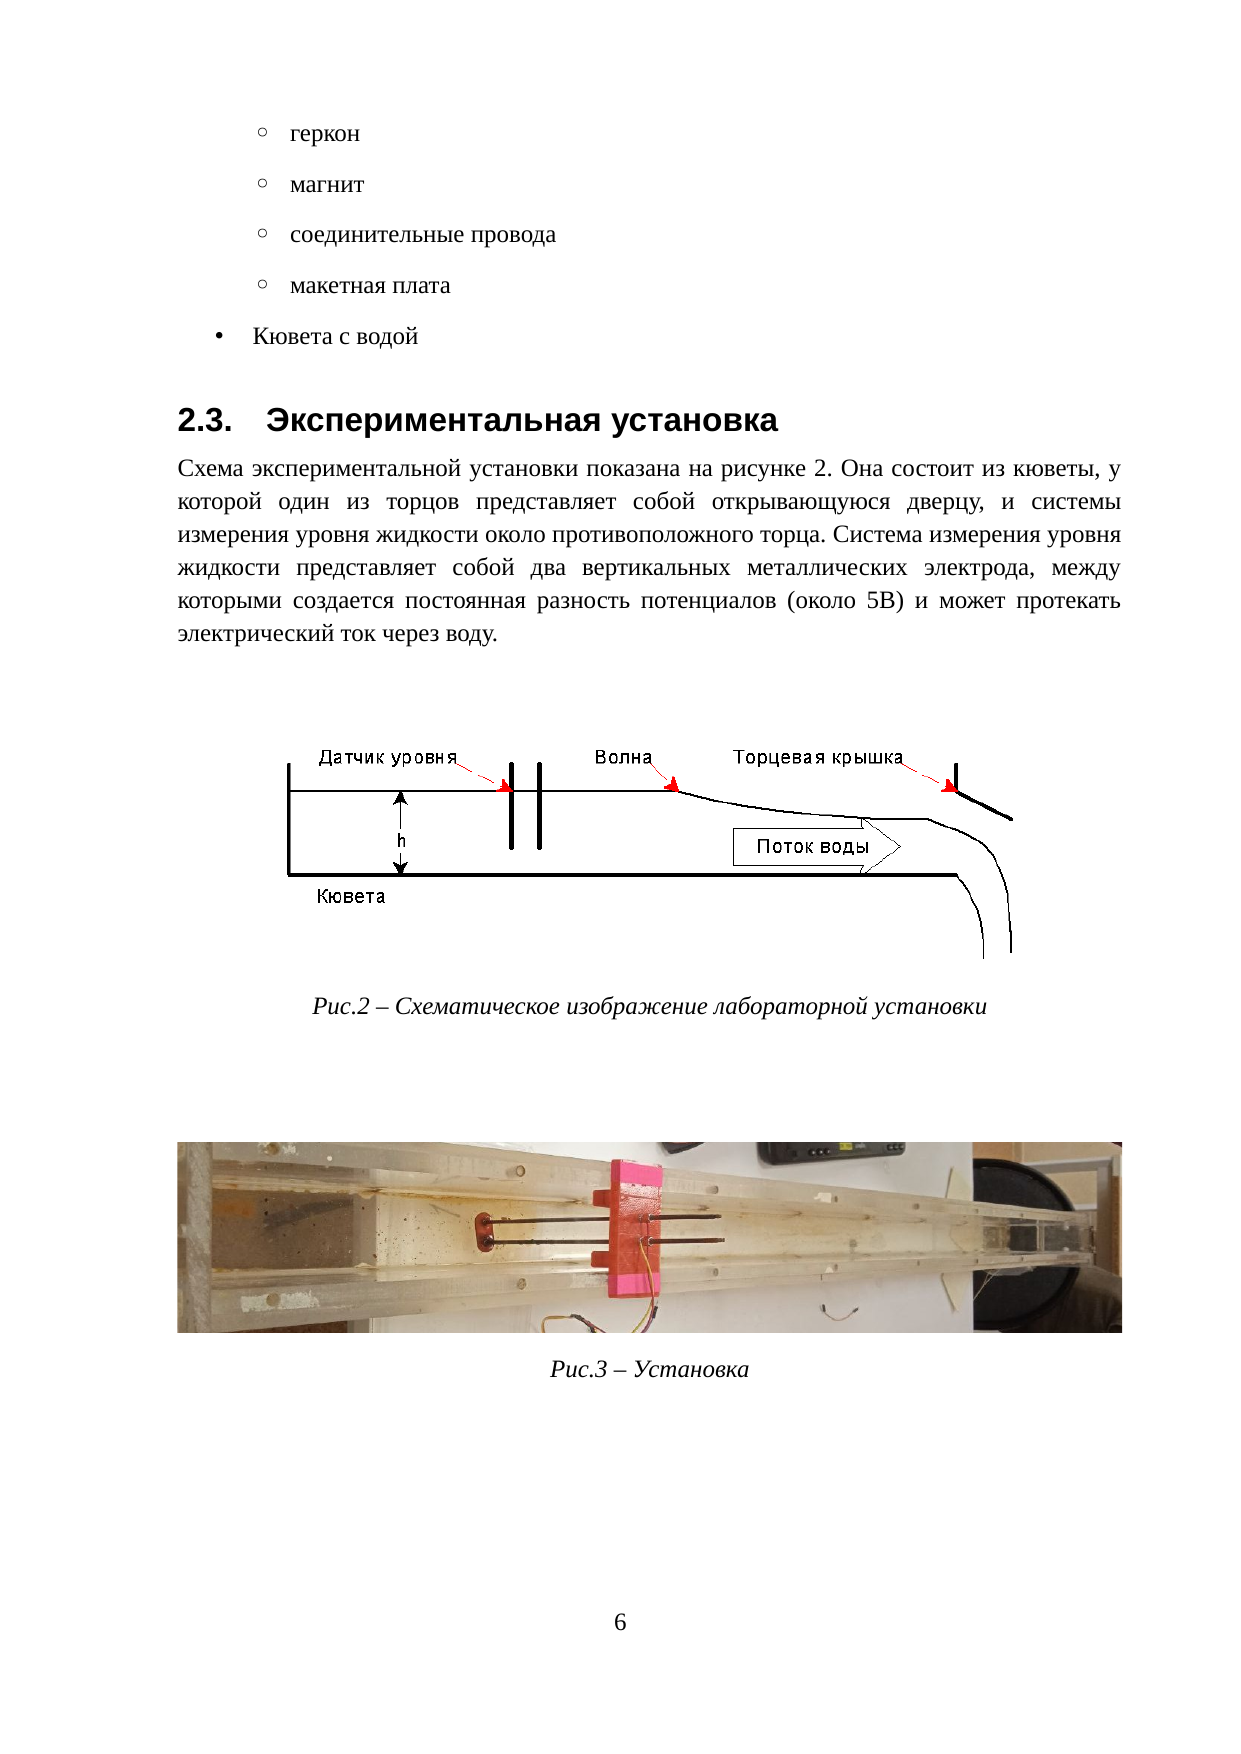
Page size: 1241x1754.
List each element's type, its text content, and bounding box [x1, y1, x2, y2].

list геркон [252, 118, 1122, 147]
picture [265, 725, 1034, 969]
text Схема экспериментальной установки показана на рисунке 2. Она состоит из кюветы, у которой один из торцов представляет собой открывающуюся дверцу, и системы измерения уровня жидкости около противоположного торца. Система измерения уровня жидкости представляет собой два вертикальных металлических электрода, между которыми создается постоянная разность потенциалов (около 5В) и может протекать электрический ток через воду. [177, 453, 1122, 647]
list магнит [252, 169, 1122, 198]
subtitle Экспериментальная установка [177, 399, 1093, 438]
list макетная плата [252, 270, 1122, 299]
list Кювета с водой [215, 321, 1122, 350]
list соединительные провода [252, 219, 1122, 248]
picture [177, 1142, 1123, 1333]
text Рис.3 – Установка [177, 1354, 1122, 1383]
text Рис.2 – Схематическое изображение лабораторной установки [177, 991, 1122, 1020]
